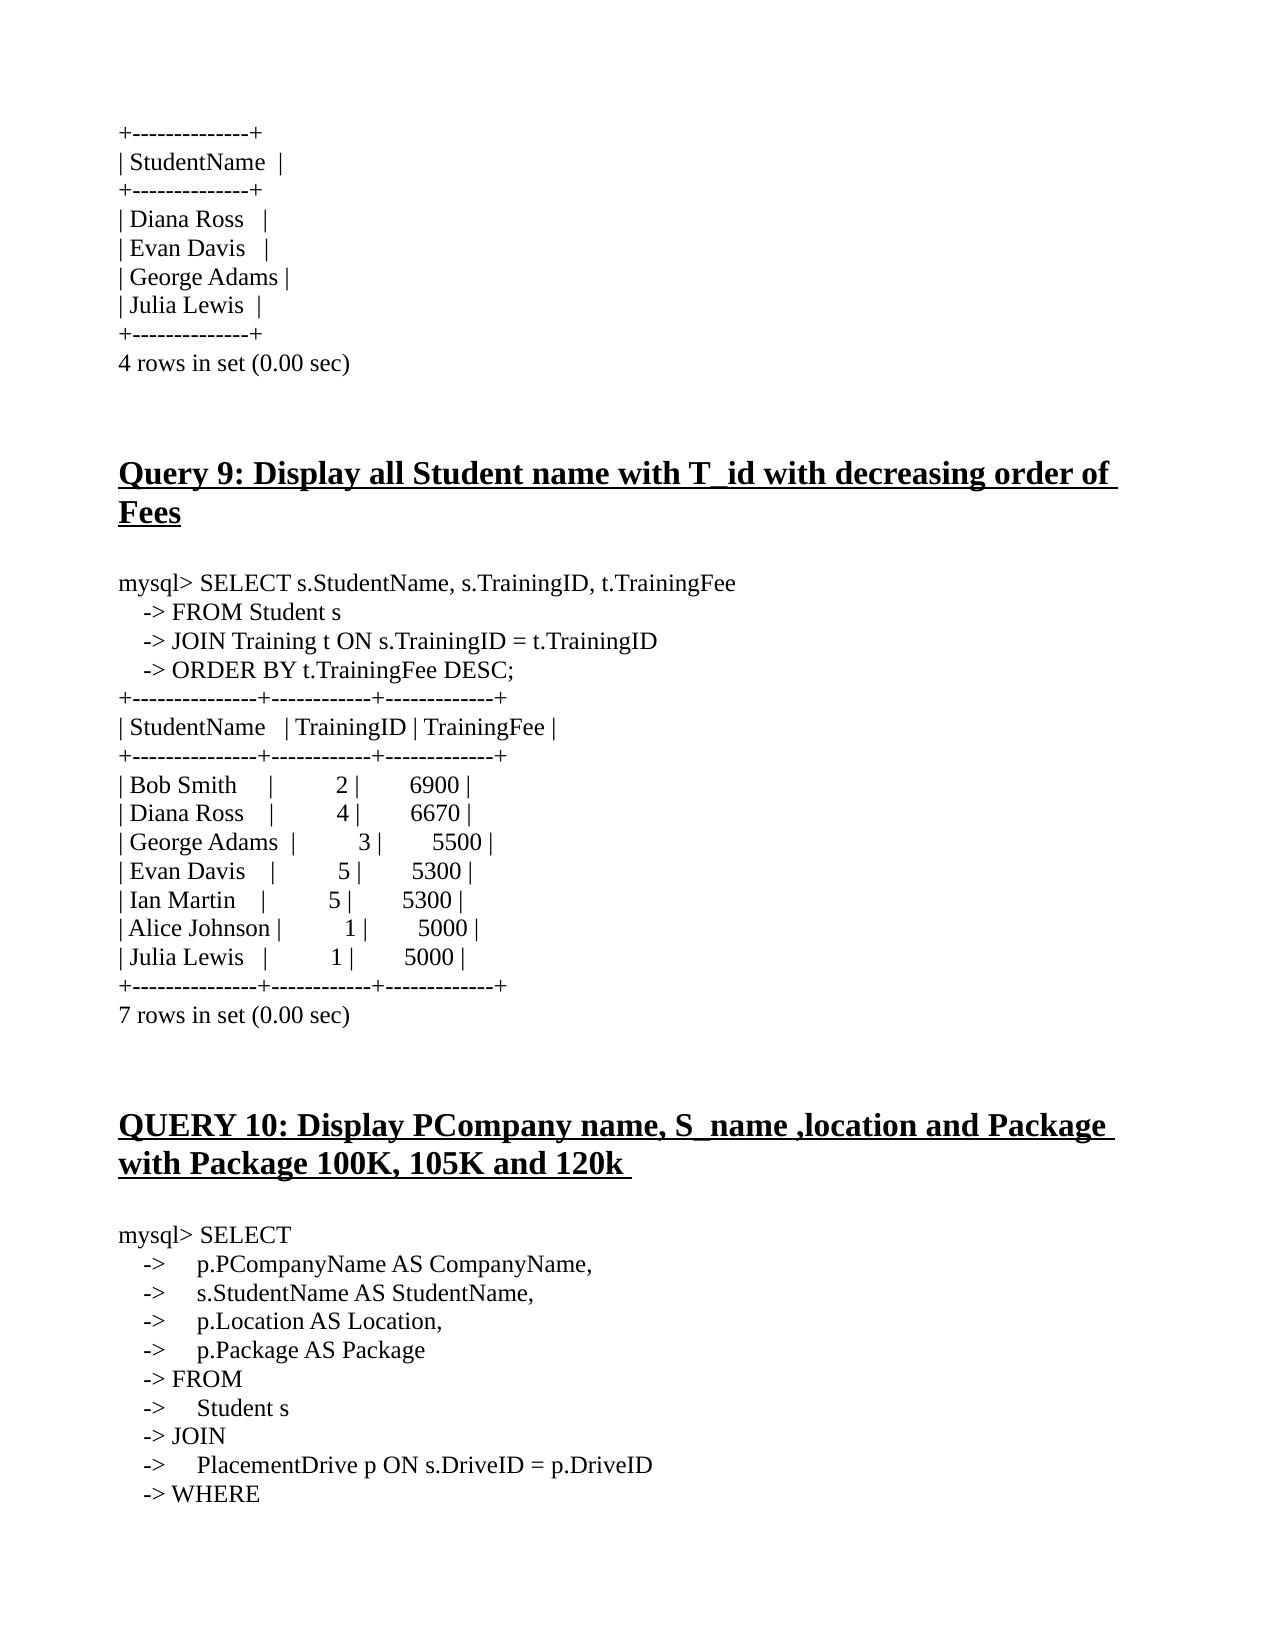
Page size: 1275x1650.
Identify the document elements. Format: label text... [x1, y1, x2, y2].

text -> WHERE [118, 1479, 1157, 1508]
text | Ian Martin | 5 | 5300 | [118, 885, 1157, 913]
text Query 9: Display all Student name with T_id with decreasing order of Fees [118, 453, 1157, 530]
text -> p.Location AS Location, [118, 1306, 1157, 1335]
text | George Adams | 3 | 5500 | [118, 827, 1157, 856]
text -> PlacementDrive p ON s.DriveID = p.DriveID [118, 1450, 1157, 1479]
text QUERY 10: Display PCompany name, S_name ,location and Package with Package 100K, 105K and 120k [118, 1105, 1157, 1182]
text +---------------+------------+-------------+ [118, 683, 1157, 712]
text +--------------+ [118, 118, 1157, 147]
text -> JOIN Training t ON s.TrainingID = t.TrainingID [118, 626, 1157, 655]
text +--------------+ [118, 319, 1157, 348]
text +---------------+------------+-------------+ [118, 741, 1157, 770]
text | Bob Smith | 2 | 6900 | [118, 770, 1157, 798]
text +---------------+------------+-------------+ [118, 971, 1157, 1000]
text | Evan Davis | [118, 233, 1157, 262]
text | Alice Johnson | 1 | 5000 | [118, 913, 1157, 942]
text 7 rows in set (0.00 sec) [118, 1000, 1157, 1028]
text | Julia Lewis | [118, 291, 1157, 319]
text -> JOIN [118, 1421, 1157, 1450]
text | Julia Lewis | 1 | 5000 | [118, 942, 1157, 971]
text | Diana Ross | 4 | 6670 | [118, 798, 1157, 827]
text -> FROM [118, 1364, 1157, 1393]
text -> p.Package AS Package [118, 1335, 1157, 1364]
text mysql> SELECT s.StudentName, s.TrainingID, t.TrainingFee [118, 568, 1157, 597]
text -> p.PCompanyName AS CompanyName, [118, 1249, 1157, 1278]
text -> Student s [118, 1393, 1157, 1421]
text +--------------+ [118, 176, 1157, 204]
text -> FROM Student s [118, 597, 1157, 626]
text 4 rows in set (0.00 sec) [118, 348, 1157, 377]
text | George Adams | [118, 262, 1157, 291]
text | StudentName | TrainingID | TrainingFee | [118, 712, 1157, 741]
text | StudentName | [118, 147, 1157, 176]
text | Diana Ross | [118, 204, 1157, 233]
text mysql> SELECT [118, 1220, 1157, 1249]
text | Evan Davis | 5 | 5300 | [118, 856, 1157, 885]
text -> s.StudentName AS StudentName, [118, 1278, 1157, 1306]
text -> ORDER BY t.TrainingFee DESC; [118, 655, 1157, 683]
